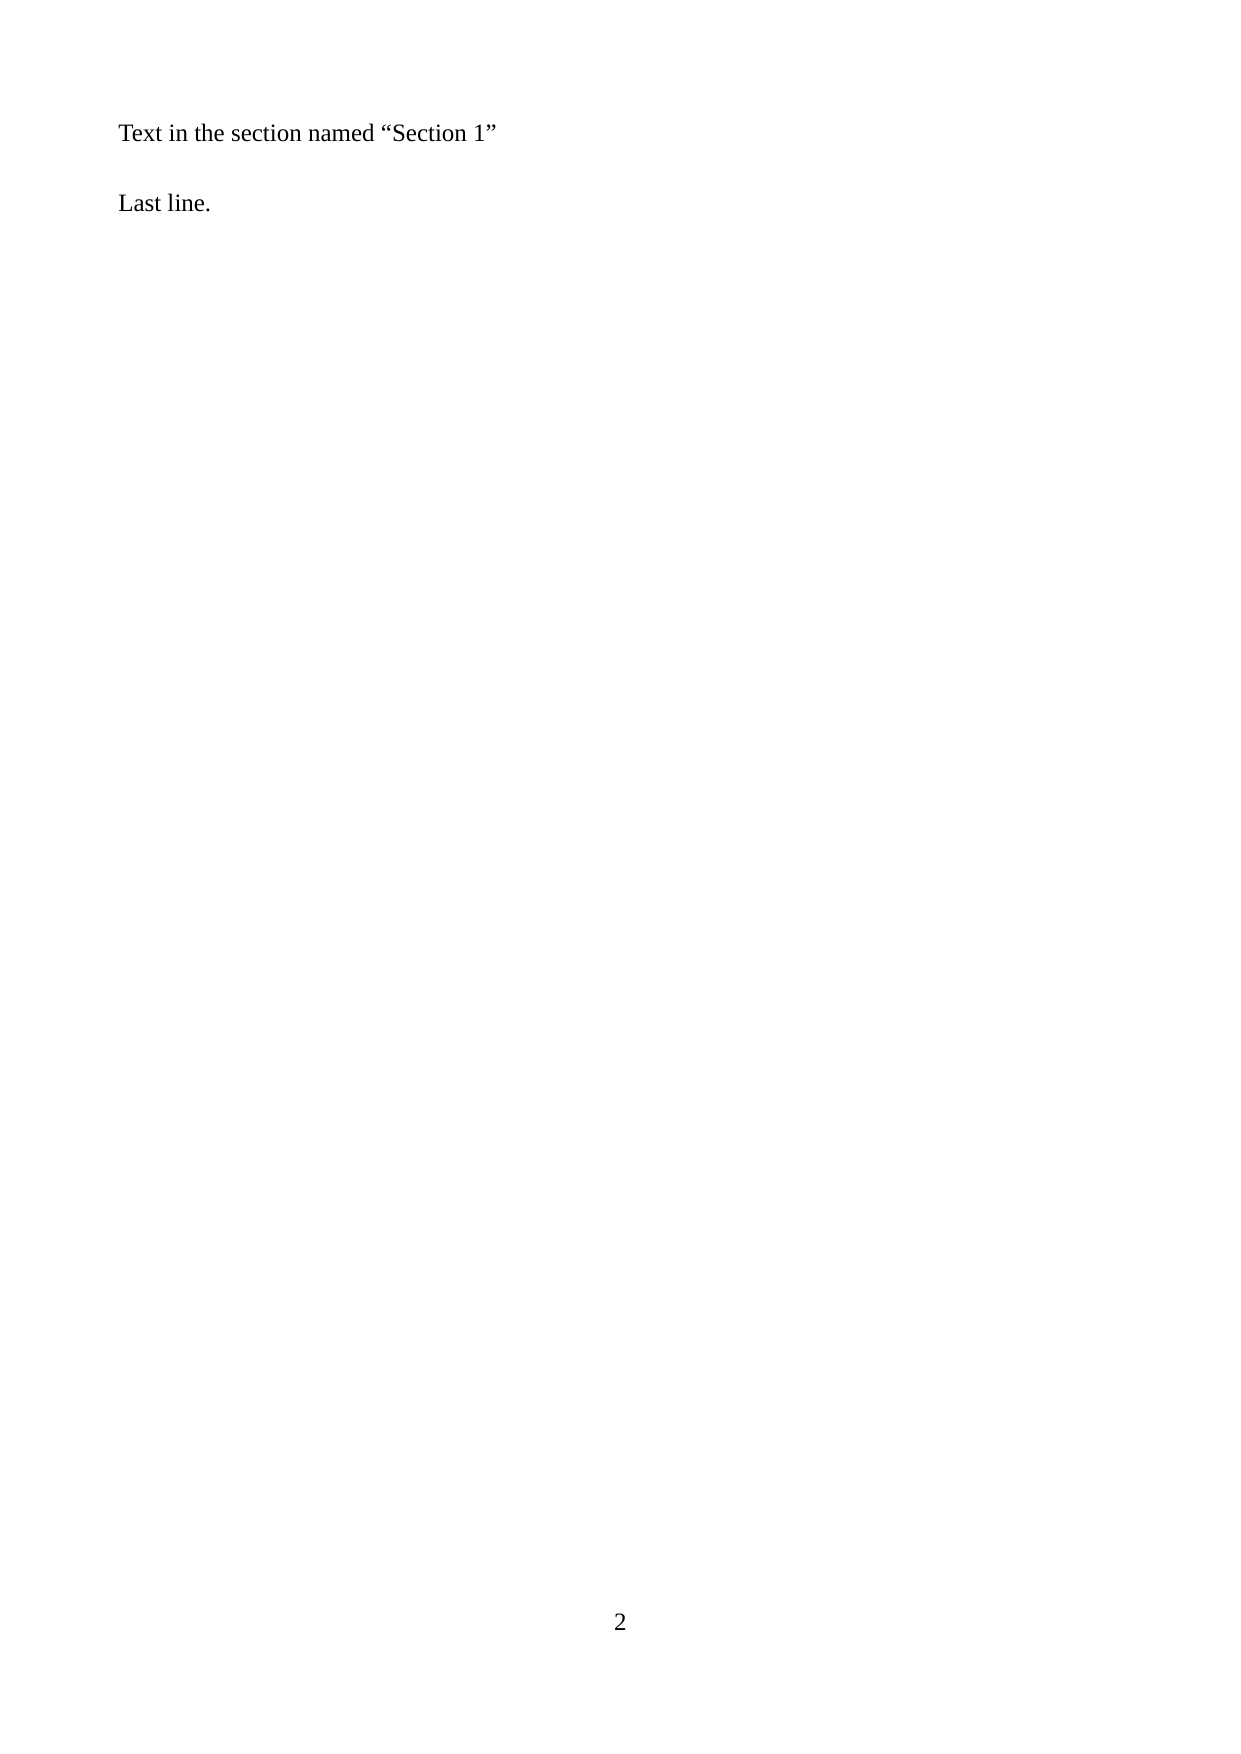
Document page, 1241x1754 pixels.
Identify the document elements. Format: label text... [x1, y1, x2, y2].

text Text in the section named “Section 1” [118, 118, 1122, 147]
text Last line. [118, 188, 1122, 217]
